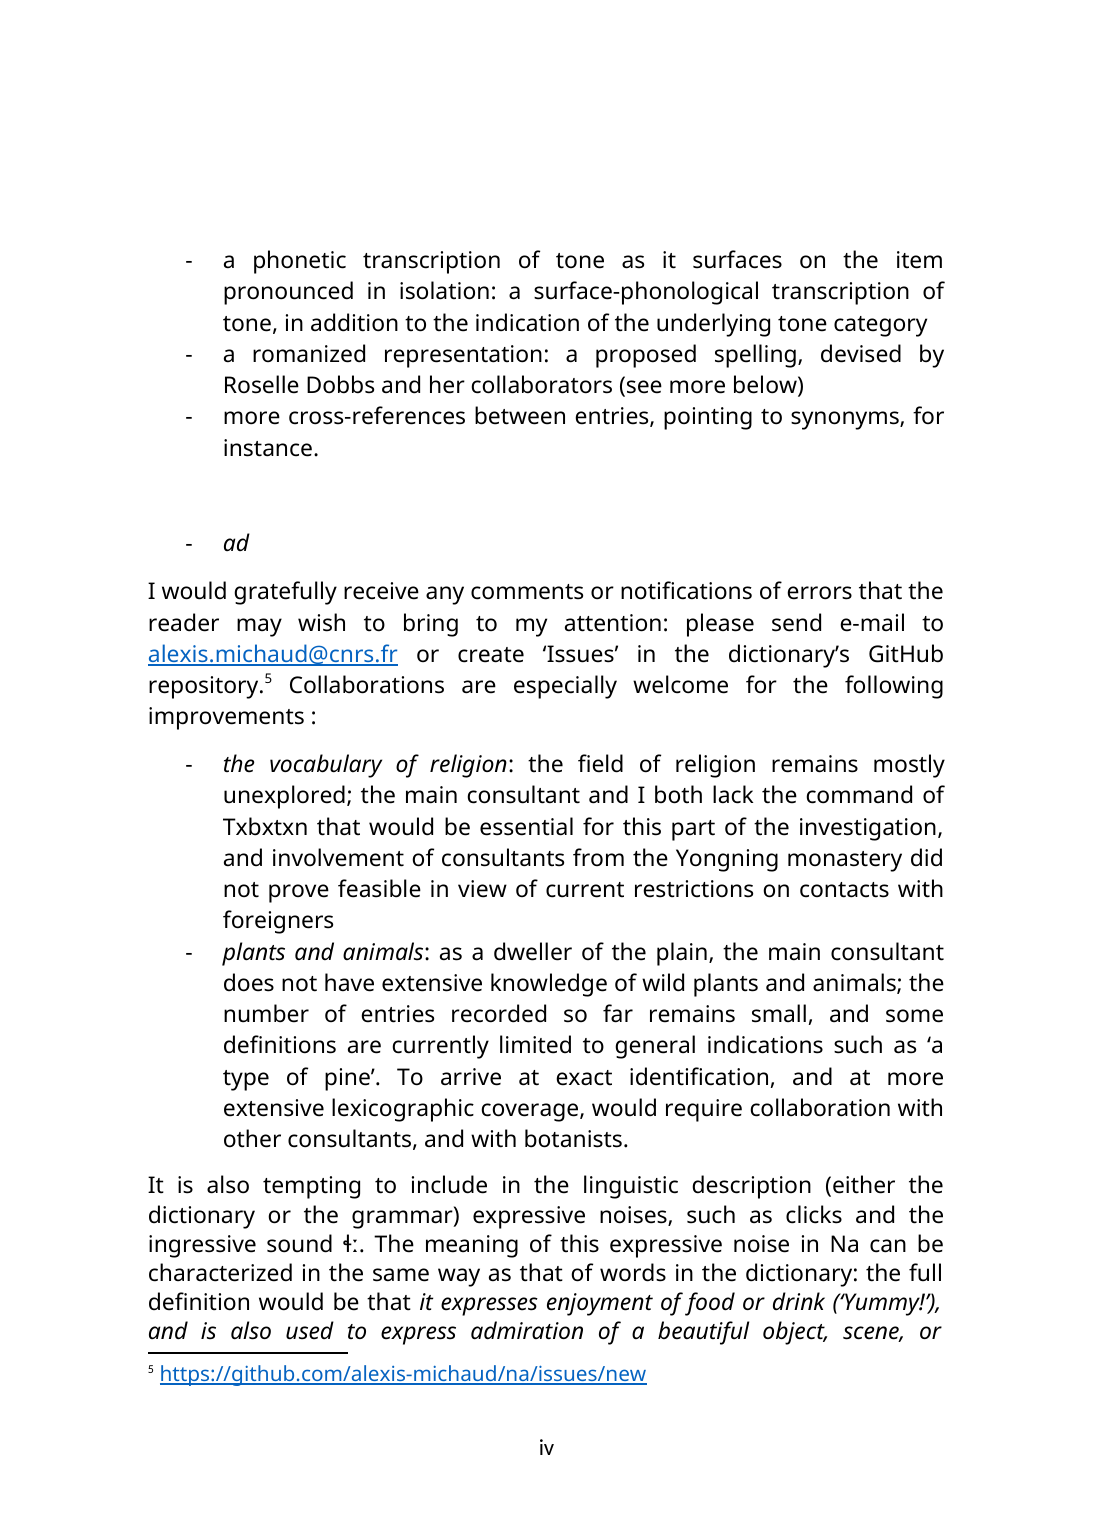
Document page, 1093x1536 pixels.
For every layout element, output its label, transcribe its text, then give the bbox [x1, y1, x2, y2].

list plants and animals: as a dweller of the plain, the main consultant does not have extensive knowledge of wild plants and animals; the number of entries recorded so far remains small, and some definitions are currently limited to general indications such as ‘a type of pine’. To arrive at exact identification, and at more extensive lexicographic coverage, would require collaboration with other consultants, and with botanists. [185, 935, 945, 1154]
list a romanized representation: a proposed spelling, devised by Roselle Dobbs and her collaborators (see more below) [185, 337, 945, 400]
text https://github.com/alexis-michaud/na/issues/new [148, 1359, 945, 1388]
text I would gratefully receive any comments or notifications of errors that the reader may wish to bring to my attention: please send e-mail to alexis.michaud@cnrs.fr or create ‘Issues’ in the dictionary’s GitHub repository. Collaborations are especially welcome for the following improvements : [148, 575, 945, 731]
list ad [185, 527, 945, 558]
list the vocabulary of religion: the field of religion remains mostly unexplored; the main consultant and I both lack the command of Txbxtxn that would be essential for this part of the investigation, and involvement of consultants from the Yongning monastery did not prove feasible in view of current restrictions on contacts with foreigners [185, 748, 945, 935]
list more cross-references between entries, pointing to synonyms, for instance. [185, 400, 945, 462]
text It is also tempting to include in the linguistic description (either the dictionary or the grammar) expressive noises, such as clicks and the ingressive sound ɬː. The meaning of this expressive noise in Na can be characterized in the same way as that of words in the dictionary: the full definition would be that it expresses enjoyment of food or drink (‘Yummy!’), and is also used to express admiration of a beautiful object, scene, or [148, 1171, 945, 1346]
list a phonetic transcription of tone as it surfaces on the item pronounced in isolation: a surface-phonological transcription of tone, in addition to the indication of the underlying tone category [185, 243, 945, 337]
